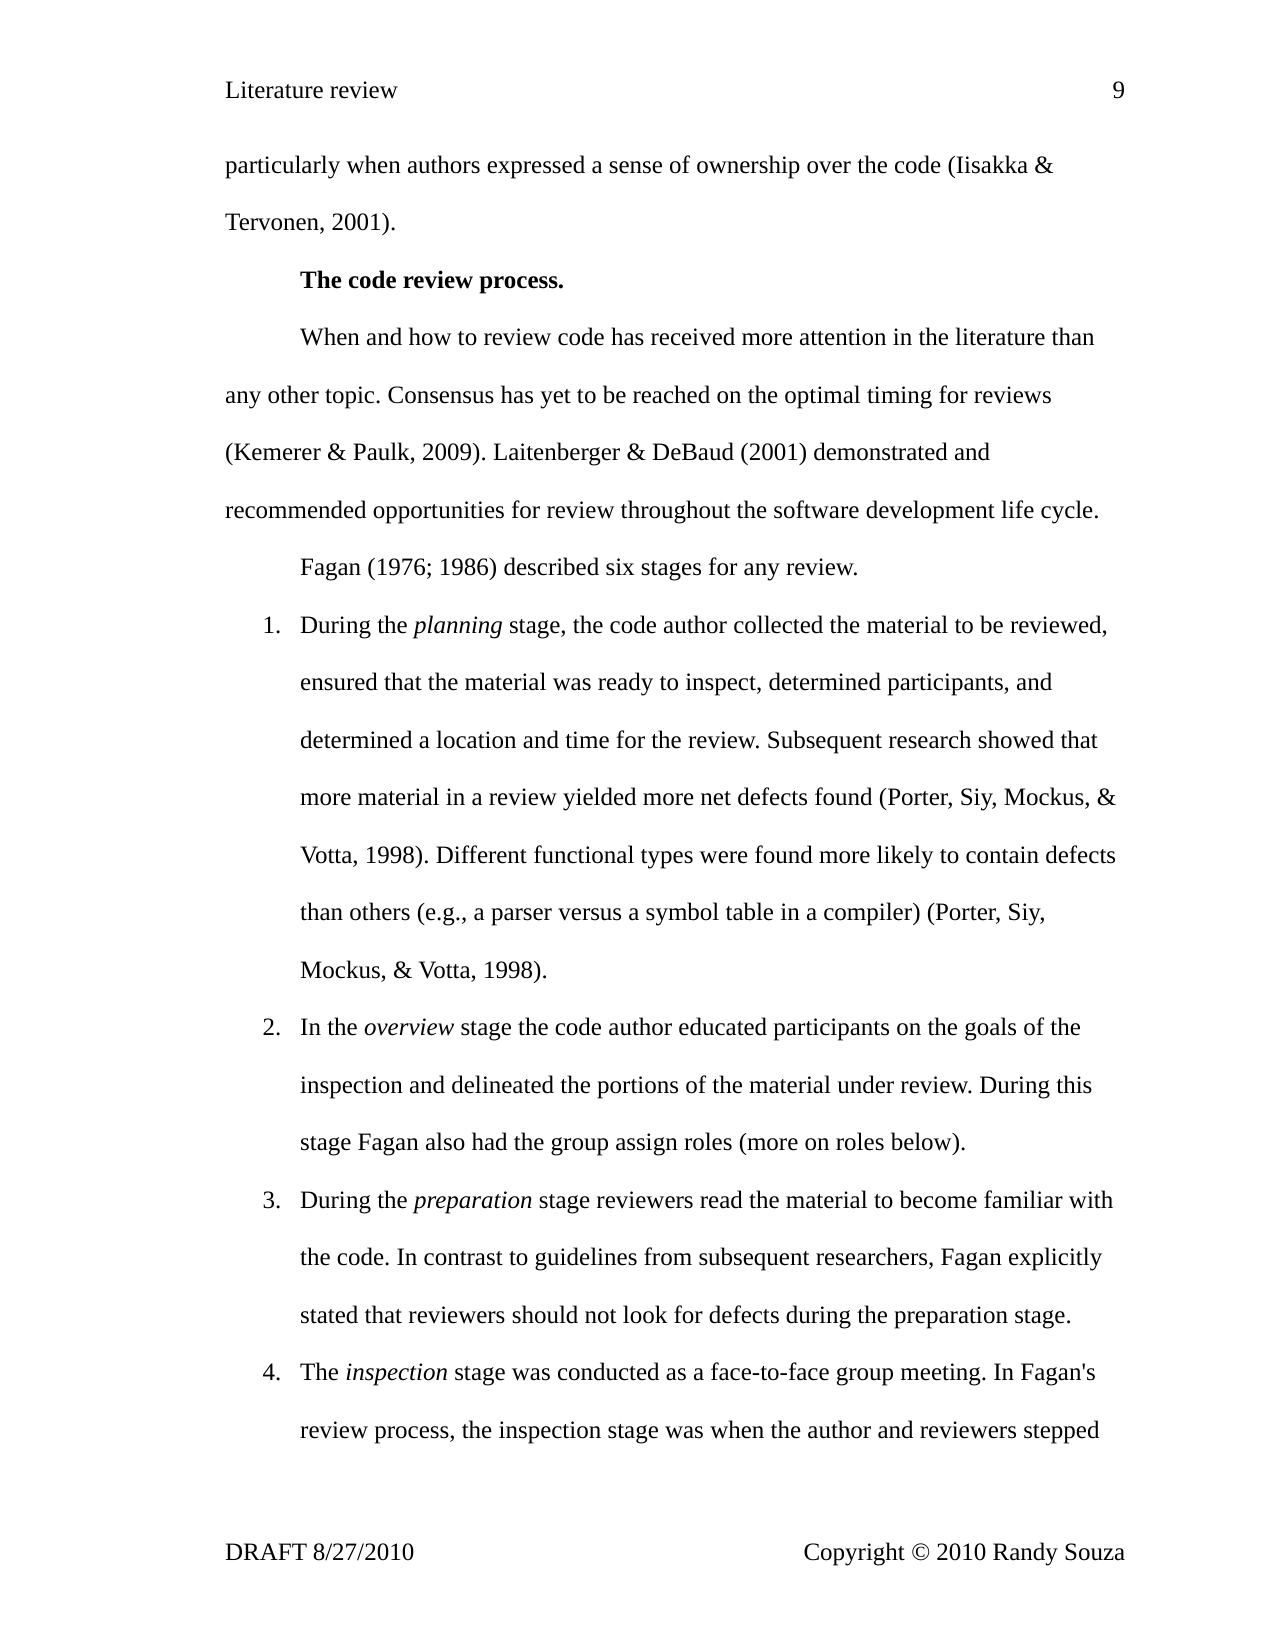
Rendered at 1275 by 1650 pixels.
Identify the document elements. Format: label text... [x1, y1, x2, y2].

list During the planning stage, the code author collected the material to be reviewed, ensured that the material was ready to inspect, determined participants, and determined a location and time for the review. Subsequent research showed that more material in a review yielded more net defects found (Porter, Siy, Mockus, & Votta, 1998). Different functional types were found more likely to contain defects than others (e.g., a parser versus a symbol table in a compiler) (Porter, Siy, Mockus, & Votta, 1998). [262, 610, 1125, 984]
text When and how to review code has received more attention in the literature than any other topic. Consensus has yet to be reached on the optimal timing for reviews (Kemerer & Paulk, 2009). Laitenberger & DeBaud (2001) demonstrated and recommended opportunities for review throughout the software development life cycle. [225, 322, 1125, 524]
text Fagan (1976; 1986) described six stages for any review. [225, 552, 1125, 581]
subtitle The code review process. [300, 265, 1125, 294]
list The inspection stage was conducted as a face-to-face group meeting. In Fagan's review process, the inspection stage was when the author and reviewers stepped [262, 1357, 1125, 1444]
list During the preparation stage reviewers read the material to become familiar with the code. In contrast to guidelines from subsequent researchers, Fagan explicitly stated that reviewers should not look for defects during the preparation stage. [262, 1185, 1125, 1329]
text particularly when authors expressed a sense of ownership over the code (Iisakka & Tervonen, 2001). [225, 150, 1125, 236]
list In the overview stage the code author educated participants on the goals of the inspection and delineated the portions of the material under review. During this stage Fagan also had the group assign roles (more on roles below). [262, 1012, 1125, 1156]
